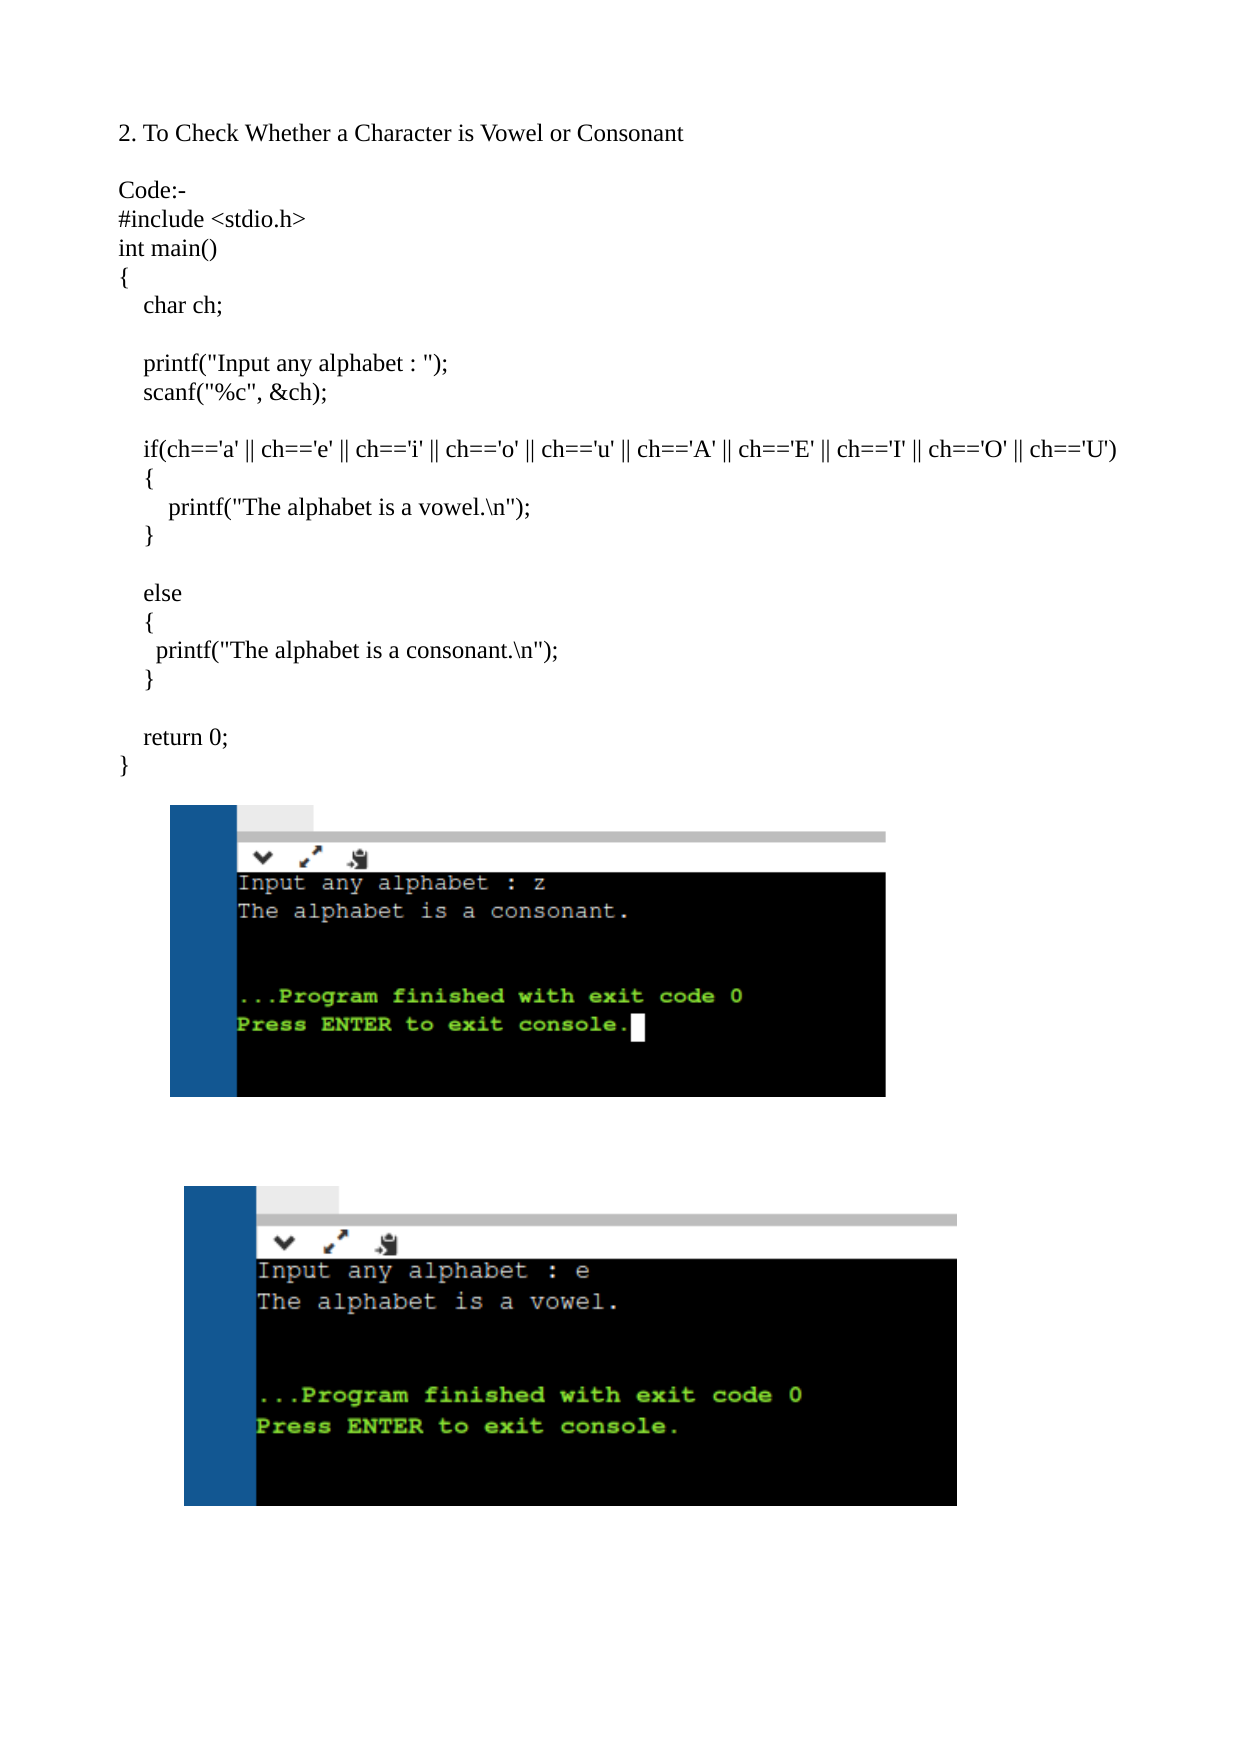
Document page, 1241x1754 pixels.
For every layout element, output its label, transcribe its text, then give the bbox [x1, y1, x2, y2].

picture [184, 1186, 957, 1506]
text } [118, 664, 1122, 693]
text } [118, 751, 1122, 779]
text scanf("%c", &ch); [118, 377, 1122, 406]
text } [118, 521, 1122, 549]
text { [118, 607, 1122, 636]
picture [170, 805, 886, 1097]
text { [118, 463, 1122, 492]
text if(ch=='a' || ch=='e' || ch=='i' || ch=='o' || ch=='u' || ch=='A' || ch=='E' || ch=='I' || ch=='O' || ch=='U') [118, 434, 1122, 463]
text #include <stdio.h> [118, 204, 1122, 233]
text 2. To Check Whether a Character is Vowel or Consonant [118, 118, 1122, 147]
text return 0; [118, 722, 1122, 751]
text printf("The alphabet is a consonant.\n"); [118, 636, 1122, 664]
text printf("The alphabet is a vowel.\n"); [118, 492, 1122, 521]
text char ch; [118, 291, 1122, 319]
text int main() [118, 233, 1122, 262]
text else [118, 578, 1122, 607]
text { [118, 262, 1122, 291]
text Code:- [118, 176, 1122, 204]
text printf("Input any alphabet : "); [118, 348, 1122, 377]
